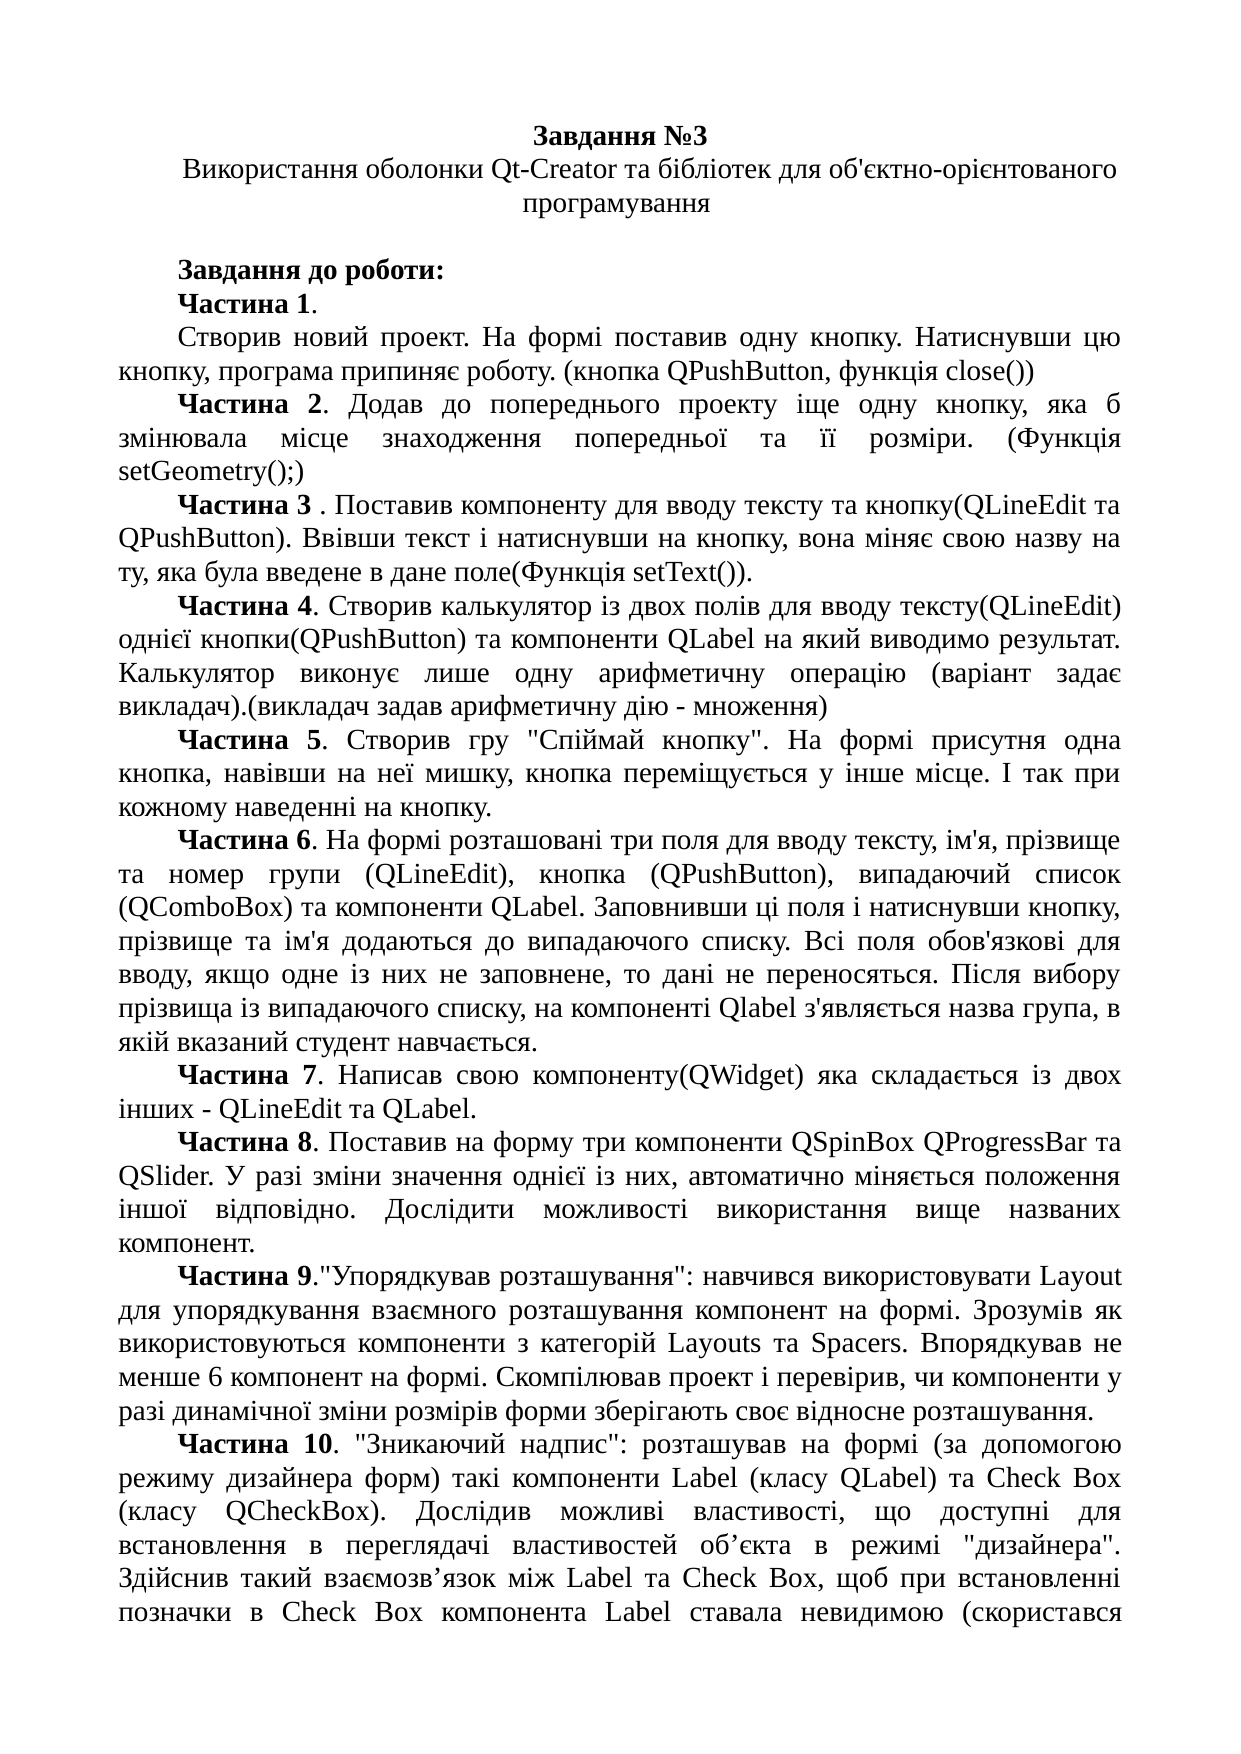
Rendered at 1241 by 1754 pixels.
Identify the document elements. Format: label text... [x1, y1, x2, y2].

text Частина 4. Створив калькулятор із двох полів для вводу тексту(QLineEdit) однієї кнопки(QPushButton) та компоненти QLabel на який виводимо результат. Калькулятор виконує лише одну арифметичну операцію (варіант задає викладач).(викладач задав арифметичну дію - множення) [118, 588, 1122, 722]
text Створив новий проект. На формі поставив одну кнопку. Натиснувши цю кнопку, програма припиняє роботу. (кнопка QPushButton, функція close()) [118, 319, 1122, 386]
text Частина 5. Створив гру "Спіймай кнопку". На формі присутня одна кнопка, навівши на неї мишку, кнопка переміщується у інше місце. І так при кожному наведенні на кнопку. [118, 722, 1122, 822]
text Частина 6. На формі розташовані три поля для вводу тексту, ім'я, прізвище та номер групи (QLineEdit), кнопка (QPushButton), випадаючий список (QComboBox) та компоненти QLabel. Заповнивши ці поля і натиснувши кнопку, прізвище та ім'я додаються до випадаючого списку. Всі поля обов'язкові для вводу, якщо одне із них не заповнене, то дані не переносяться. Після вибору прізвища із випадаючого списку, на компоненті Qlabel з'являється назва група, в якій вказаний студент навчається. [118, 822, 1122, 1057]
text Частина 7. Написав свою компоненту(QWidget) яка складається із двох інших - QLineEdit та QLabel. [118, 1057, 1122, 1124]
text Частина 10. "Зникаючий надпис": розташував на формі (за допомогою режиму дизайнера форм) такі компоненти Label (класу QLabel) та Check Box (класу QCheckBox). Дослідив можливі властивості, що доступні для встановлення в переглядачі властивостей об’єкта в режимі "дизайнера". Здійснив такий взаємозв’язок між Label та Check Box, щоб при встановленні позначки в Check Box компонента Label ставала невидимою (скористався [118, 1426, 1122, 1627]
text Частина 1. [118, 286, 1122, 319]
text Частина 9."Упорядкував розташування": навчився використовувати Layout для упорядкування взаємного розташування компонент на формі. Зрозумів як використовуються компоненти з категорій Layouts та Spacers. Впорядкував не менше 6 компонент на формі. Скомпілював проект і перевірив, чи компоненти у разі динамічної зміни розмірів форми зберігають своє відносне розташування. [118, 1258, 1122, 1426]
text Частина 3 . Поставив компоненту для вводу тексту та кнопку(QLineEdit та QPushButton). Ввівши текст і натиснувши на кнопку, вона міняє свою назву на ту, яка була введене в дане поле(Функція setText()). [118, 487, 1122, 588]
text Частина 2. Додав до попереднього проекту іще одну кнопку, яка б змінювала місце знаходження попередньої та її розміри. (Функція setGeometry();) [118, 386, 1122, 487]
text Завдання №3 [118, 118, 1122, 152]
text Використання оболонки Qt-Creator та бібліотек для об'єктно-орієнтованого програмування [118, 152, 1122, 219]
text Частина 8. Поставив на форму три компоненти QSpinBox QProgressBar та QSlider. У разі зміни значення однієї із них, автоматично міняється положення іншої відповідно. Дослідити можливості використання вище названих компонент. [118, 1124, 1122, 1258]
text Завдання до роботи: [118, 252, 1122, 286]
